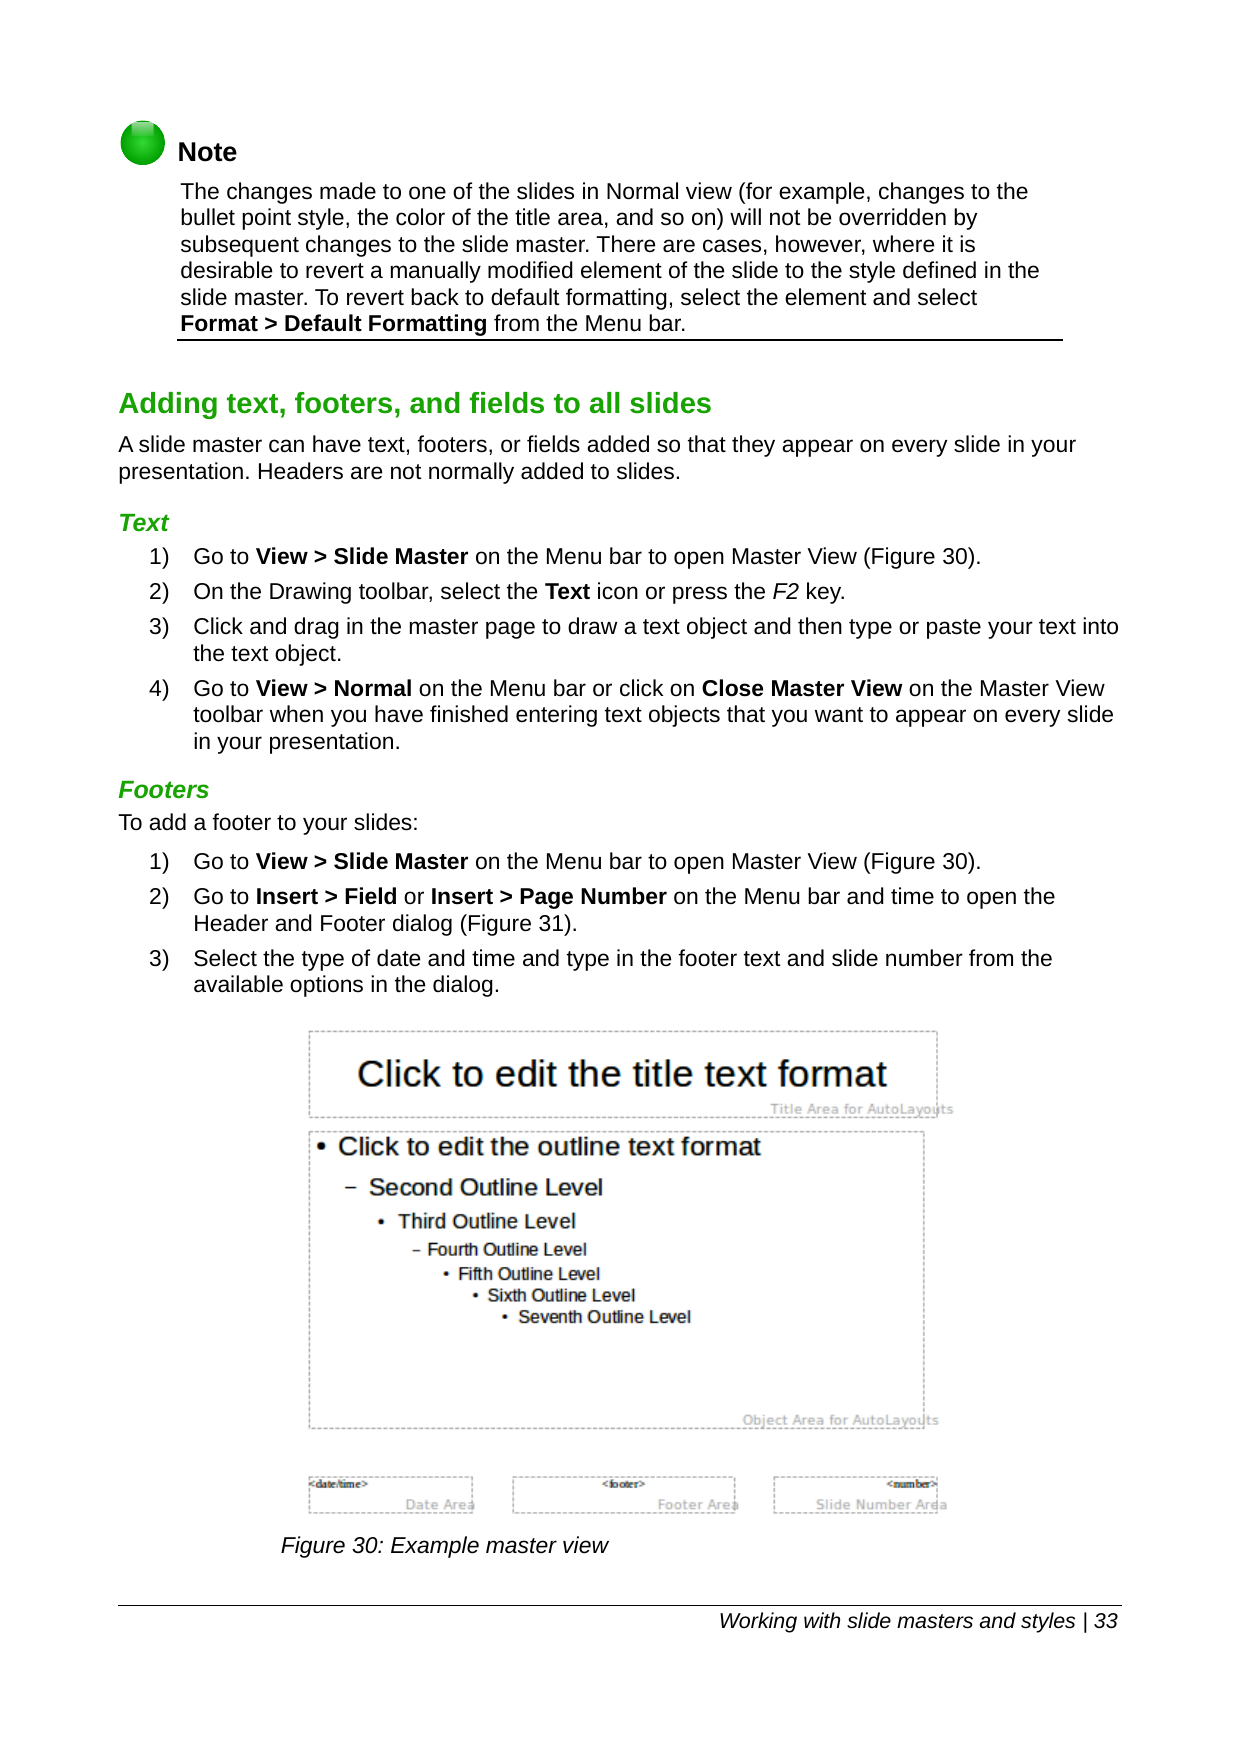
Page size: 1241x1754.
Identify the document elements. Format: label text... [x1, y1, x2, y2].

list Click and drag in the master page to draw a text object and then type or paste your text into the text object. [169, 613, 1122, 666]
list Go to Insert > Field or Insert > Page Number on the Menu bar and time to open the Header and Footer dialog (Figure 31). [169, 883, 1122, 936]
list Go to View > Normal on the Menu bar or click on Close Master View on the Master View toolbar when you have finished entering text objects that you want to appear on every slide in your presentation. [169, 675, 1122, 754]
subtitle Footers [118, 774, 1122, 803]
subtitle Text [118, 508, 1122, 537]
picture [281, 1018, 960, 1521]
subtitle Adding text, footers, and fields to all slides [118, 386, 1122, 419]
list To add a footer to your slides: [118, 809, 1122, 836]
list Go to View > Slide Master on the Menu bar to open Master View (Figure 30). [169, 848, 1122, 874]
list Select the type of date and time and type in the footer text and slide number from the available options in the dialog. [169, 945, 1122, 998]
subtitle Note [118, 118, 1122, 167]
list On the Drawing toolbar, select the Text icon or press the F2 key. [169, 578, 1122, 604]
list Go to View > Slide Master on the Menu bar to open Master View (Figure 30). [169, 543, 1122, 569]
list A slide master can have text, footers, or fields added so that they appear on every slide in your presentation. Headers are not normally added to slides. [118, 431, 1122, 484]
text Figure 30: Example master view [281, 1532, 960, 1558]
text The changes made to one of the slides in Normal view (for example, changes to the bullet point style, the color of the title area, and so on) will not be overridden by subsequent changes to the slide master. There are cases, however, where it is desirable to revert a manually modified element of the slide to the style defined in the slide master. To revert back to default formatting, select the element and select Format > Default Formatting from the Menu bar. [177, 175, 1063, 339]
